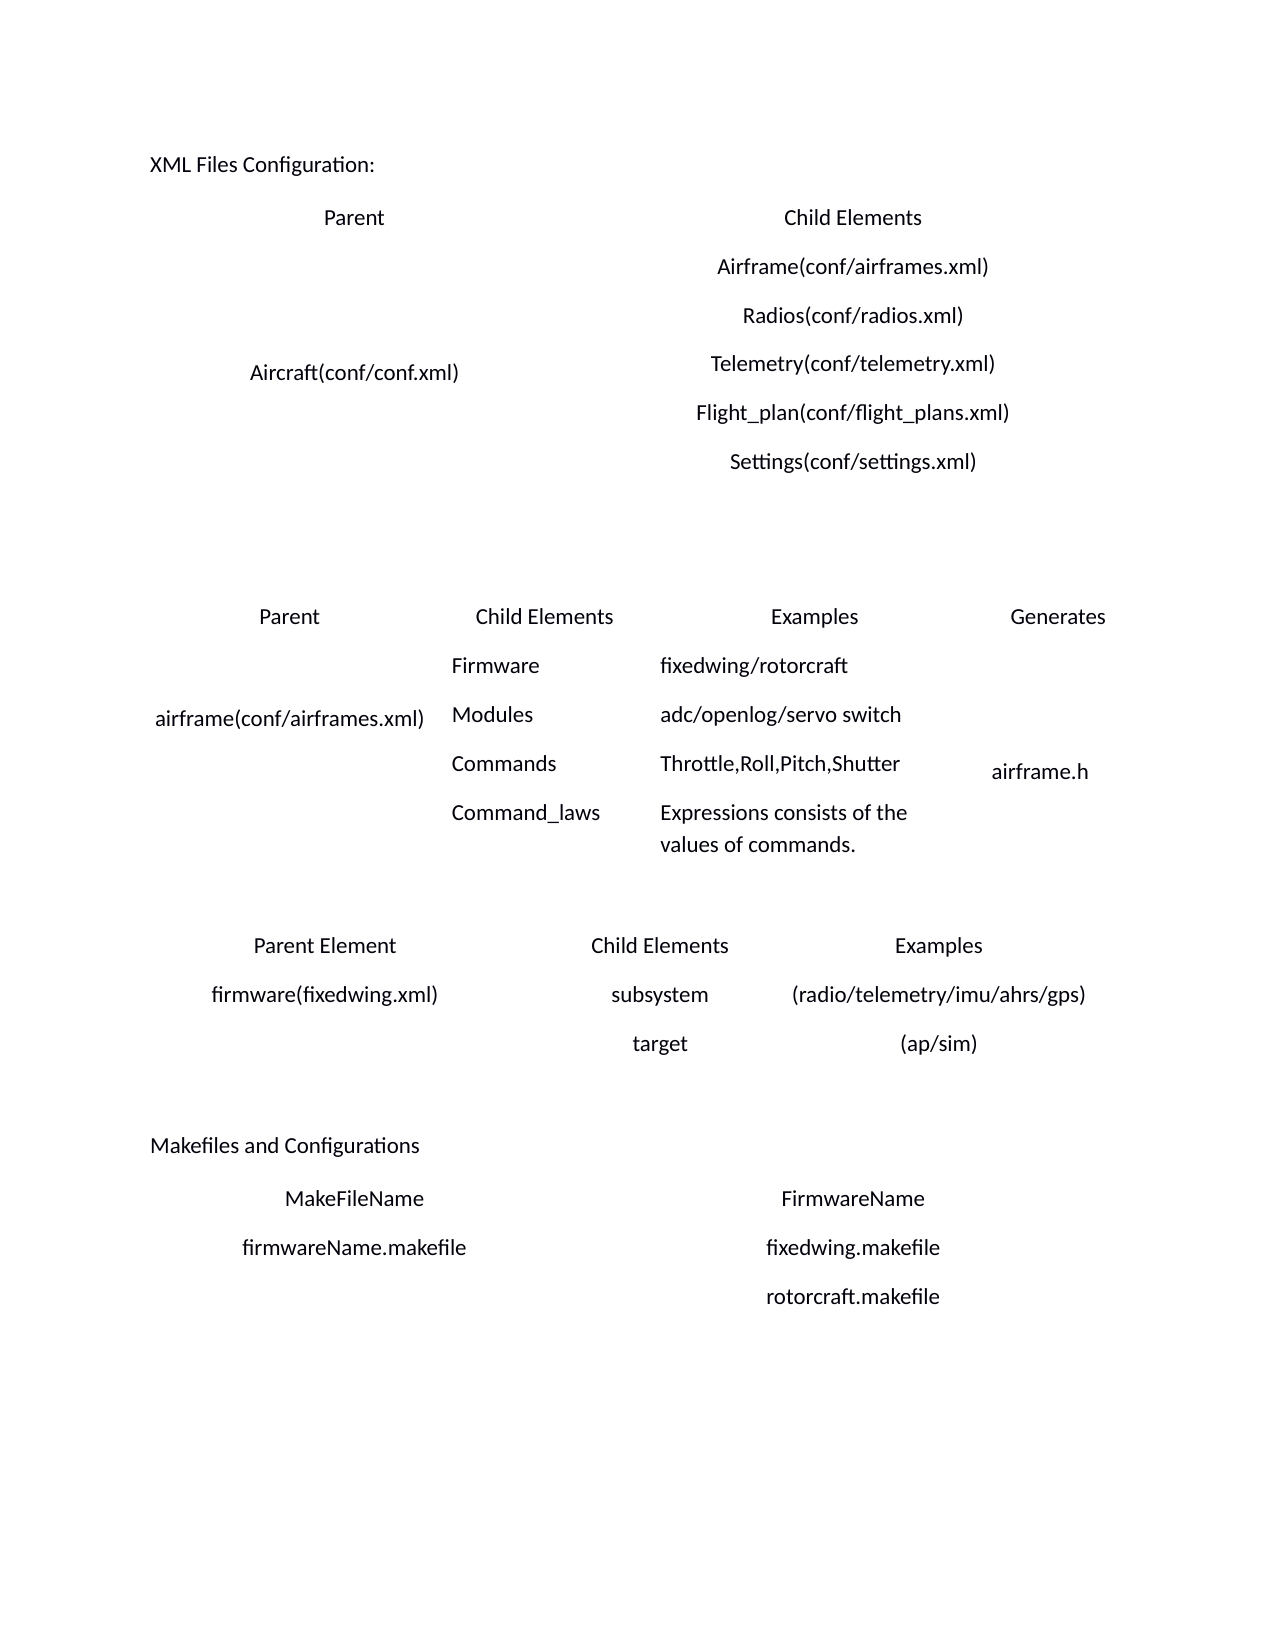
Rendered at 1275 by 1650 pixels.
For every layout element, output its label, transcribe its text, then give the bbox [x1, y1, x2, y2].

table_cell adc/openlog/servo switch [649, 700, 980, 749]
table_cell airframe(conf/airframes.xml) [139, 651, 440, 879]
table_cell Firmware [440, 651, 649, 700]
table_cell rotorcraft.makefile [604, 1282, 1103, 1331]
table_cell Flight_plan(conf/flight_plans.xml) [604, 399, 1103, 447]
table_header Parent Element [105, 932, 545, 981]
table_cell Aircraft(conf/conf.xml) [105, 252, 604, 496]
table_cell target [545, 1029, 775, 1078]
table_header Examples [775, 932, 1102, 981]
table_cell fixedwing.makefile [604, 1233, 1103, 1282]
table_cell Commands [440, 749, 649, 798]
table_cell (ap/sim) [775, 1029, 1102, 1078]
table_cell Radios(conf/radios.xml) [604, 301, 1103, 349]
table_cell fixedwing/rotorcraft [649, 651, 980, 700]
table_header Child Elements [545, 932, 775, 981]
table_cell airframe.h [980, 651, 1136, 879]
table_cell Expressions consists of the values of commands. [649, 798, 980, 879]
text Makefiles and Configurations [150, 1131, 1125, 1159]
table_cell (radio/telemetry/imu/ahrs/gps) [775, 981, 1102, 1029]
table_cell firmwareName.makefile [105, 1233, 604, 1331]
table_cell Telemetry(conf/telemetry.xml) [604, 350, 1103, 398]
table_cell Modules [440, 700, 649, 749]
table_header Child Elements [440, 602, 649, 651]
table_cell Settings(conf/settings.xml) [604, 447, 1103, 496]
table_header Generates [980, 602, 1136, 651]
table_cell firmware(fixedwing.xml) [105, 981, 545, 1078]
table_header Examples [649, 602, 980, 651]
table_header Parent [139, 602, 440, 651]
table_header FirmwareName [604, 1184, 1103, 1233]
table_cell Command_laws [440, 798, 649, 879]
table_header Parent [105, 203, 604, 252]
table_header MakeFileName [105, 1184, 604, 1233]
table_cell subsystem [545, 981, 775, 1029]
table_cell Throttle,Roll,Pitch,Shutter [649, 749, 980, 798]
text XML Files Configuration: [150, 150, 1125, 178]
table_header Child Elements [604, 203, 1103, 252]
table_cell Airframe(conf/airframes.xml) [604, 252, 1103, 301]
